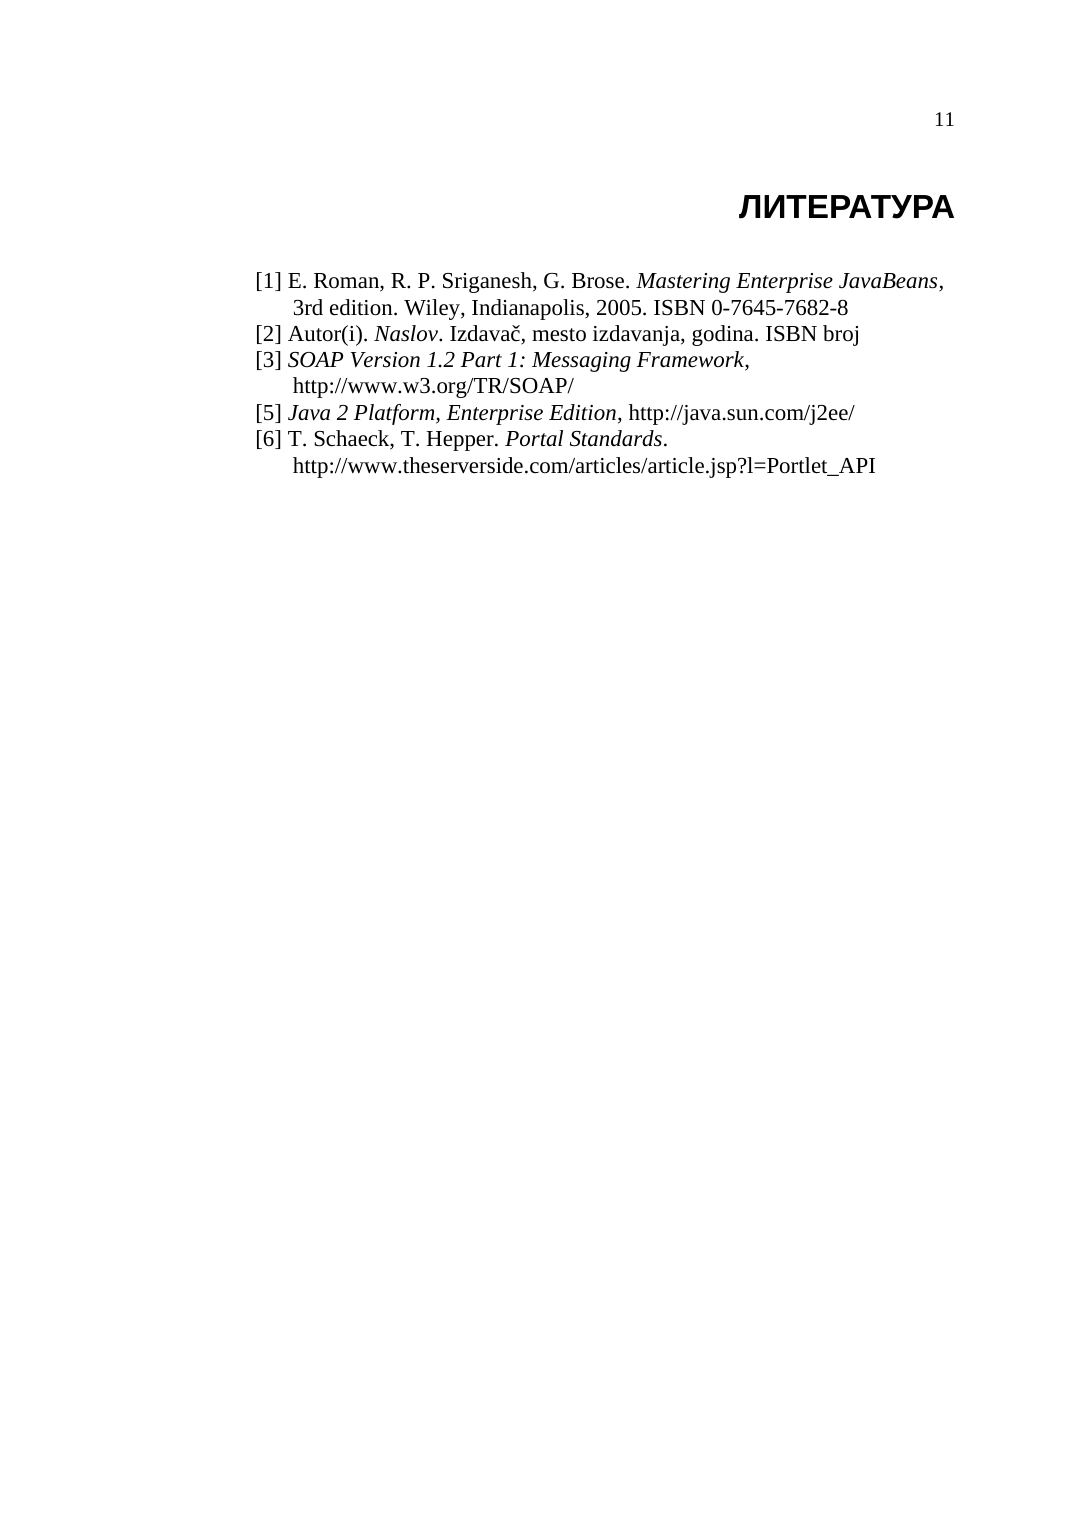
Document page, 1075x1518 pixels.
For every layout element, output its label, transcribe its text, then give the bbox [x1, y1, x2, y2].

text [2] Autor(i). Naslov. Izdavač, mesto izdavanja, godina. ISBN broj [255, 320, 955, 346]
text [3] SOAP Version 1.2 Part 1: Messaging Framework, http://www.w3.org/TR/SOAP/ [255, 346, 955, 399]
text [5] Java 2 Platform, Enterprise Edition, http://java.sun.com/j2ee/ [255, 399, 955, 425]
text [6] T. Schaeck, T. Hepper. Portal Standards. http://www.theserverside.com/articles/article.jsp?l=Portlet_API [255, 425, 955, 478]
subtitle ЛИТЕРАТУРА [255, 187, 955, 226]
text [1] E. Roman, R. P. Sriganesh, G. Brose. Mastering Enterprise JavaBeans, 3rd edition. Wiley, Indianapolis, 2005. ISBN 0-7645-7682-8 [255, 267, 955, 320]
